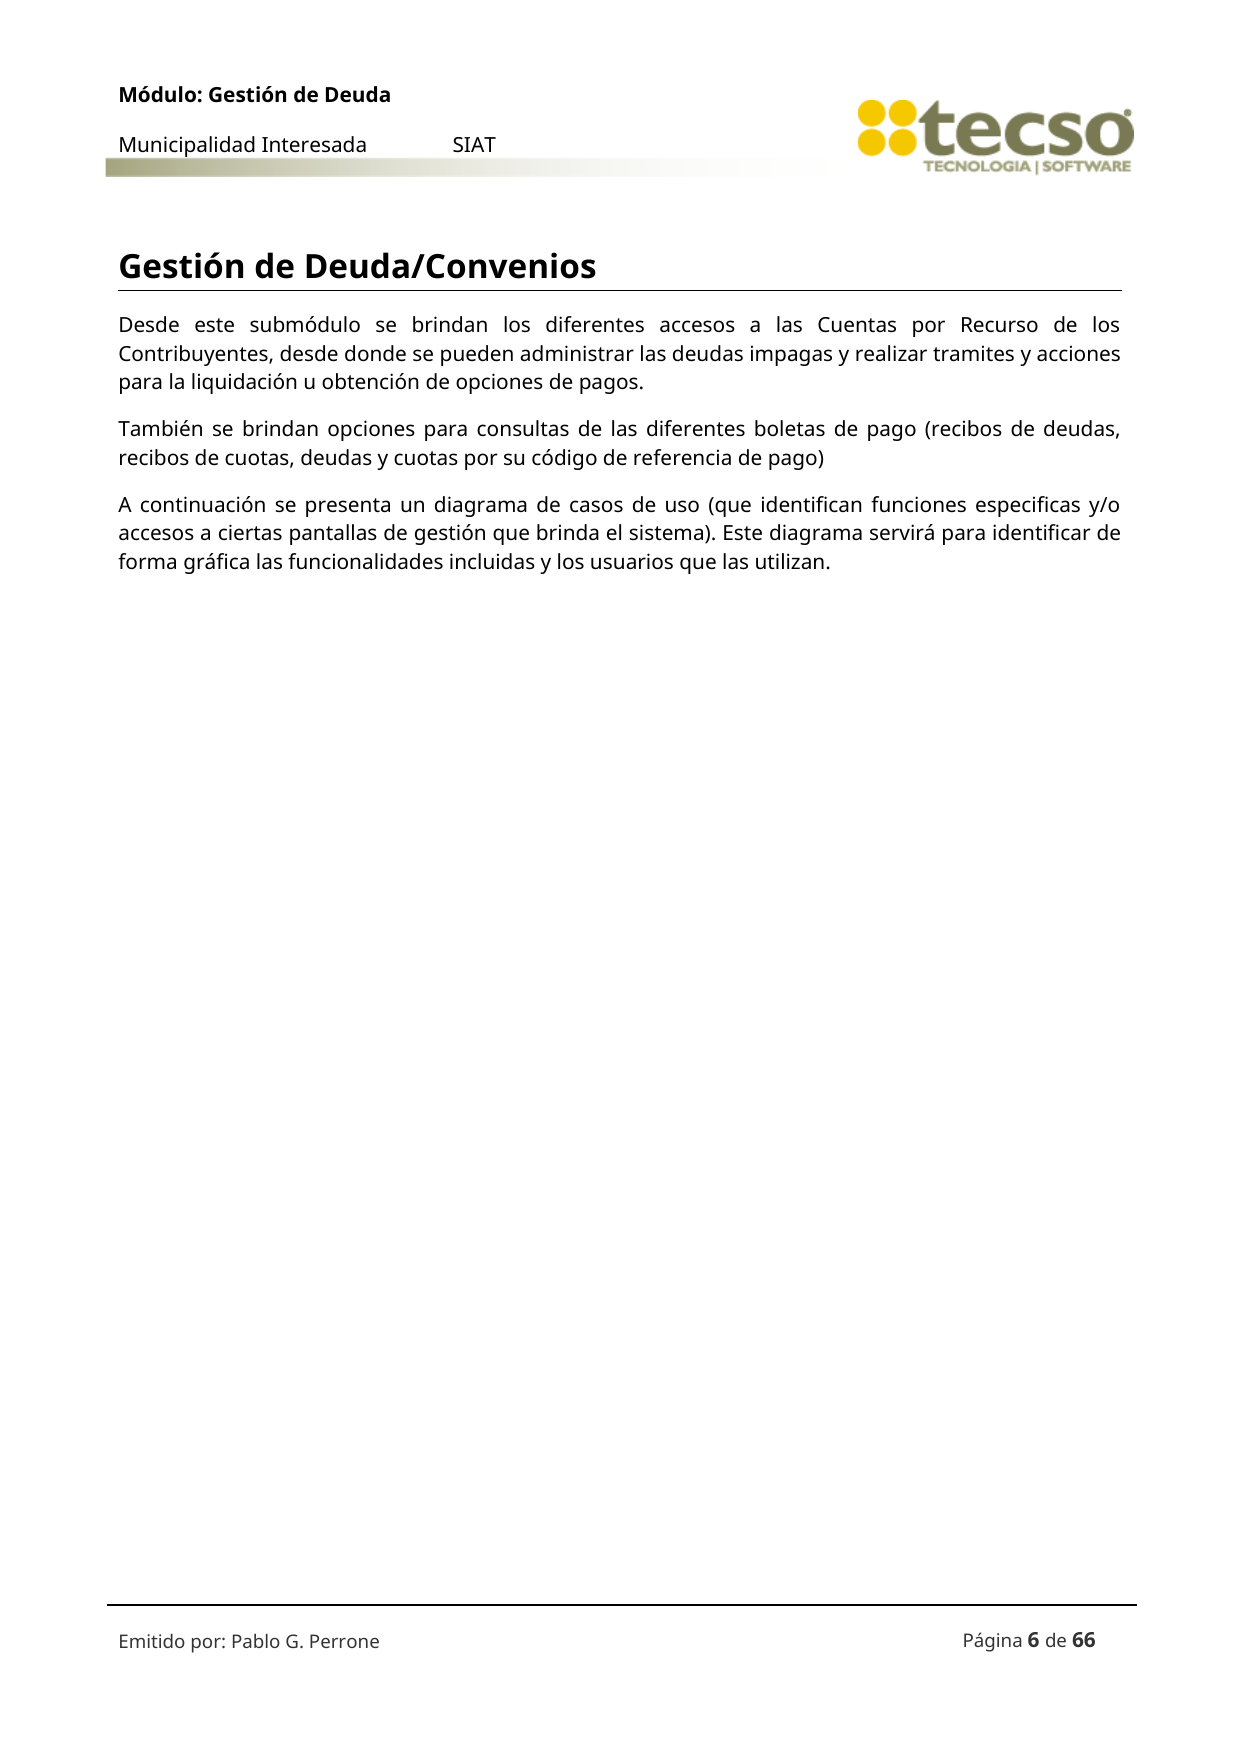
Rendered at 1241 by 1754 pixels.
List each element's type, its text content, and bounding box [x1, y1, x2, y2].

subtitle Gestión de Deuda/Convenios [118, 243, 1122, 290]
text A continuación se presenta un diagrama de casos de uso (que identifican funciones especificas y/o accesos a ciertas pantallas de gestión que brinda el sistema). Este diagrama servirá para identificar de forma gráfica las funcionalidades incluidas y los usuarios que las utilizan. [118, 490, 1122, 575]
text Desde este submódulo se brindan los diferentes accesos a las Cuentas por Recurso de los Contribuyentes, desde donde se pueden administrar las deudas impagas y realizar tramites y acciones para la liquidación u obtención de opciones de pagos. [118, 310, 1122, 396]
picture [105, 100, 1134, 177]
text También se brindan opciones para consultas de las diferentes boletas de pago (recibos de deudas, recibos de cuotas, deudas y cuotas por su código de referencia de pago) [118, 414, 1122, 471]
